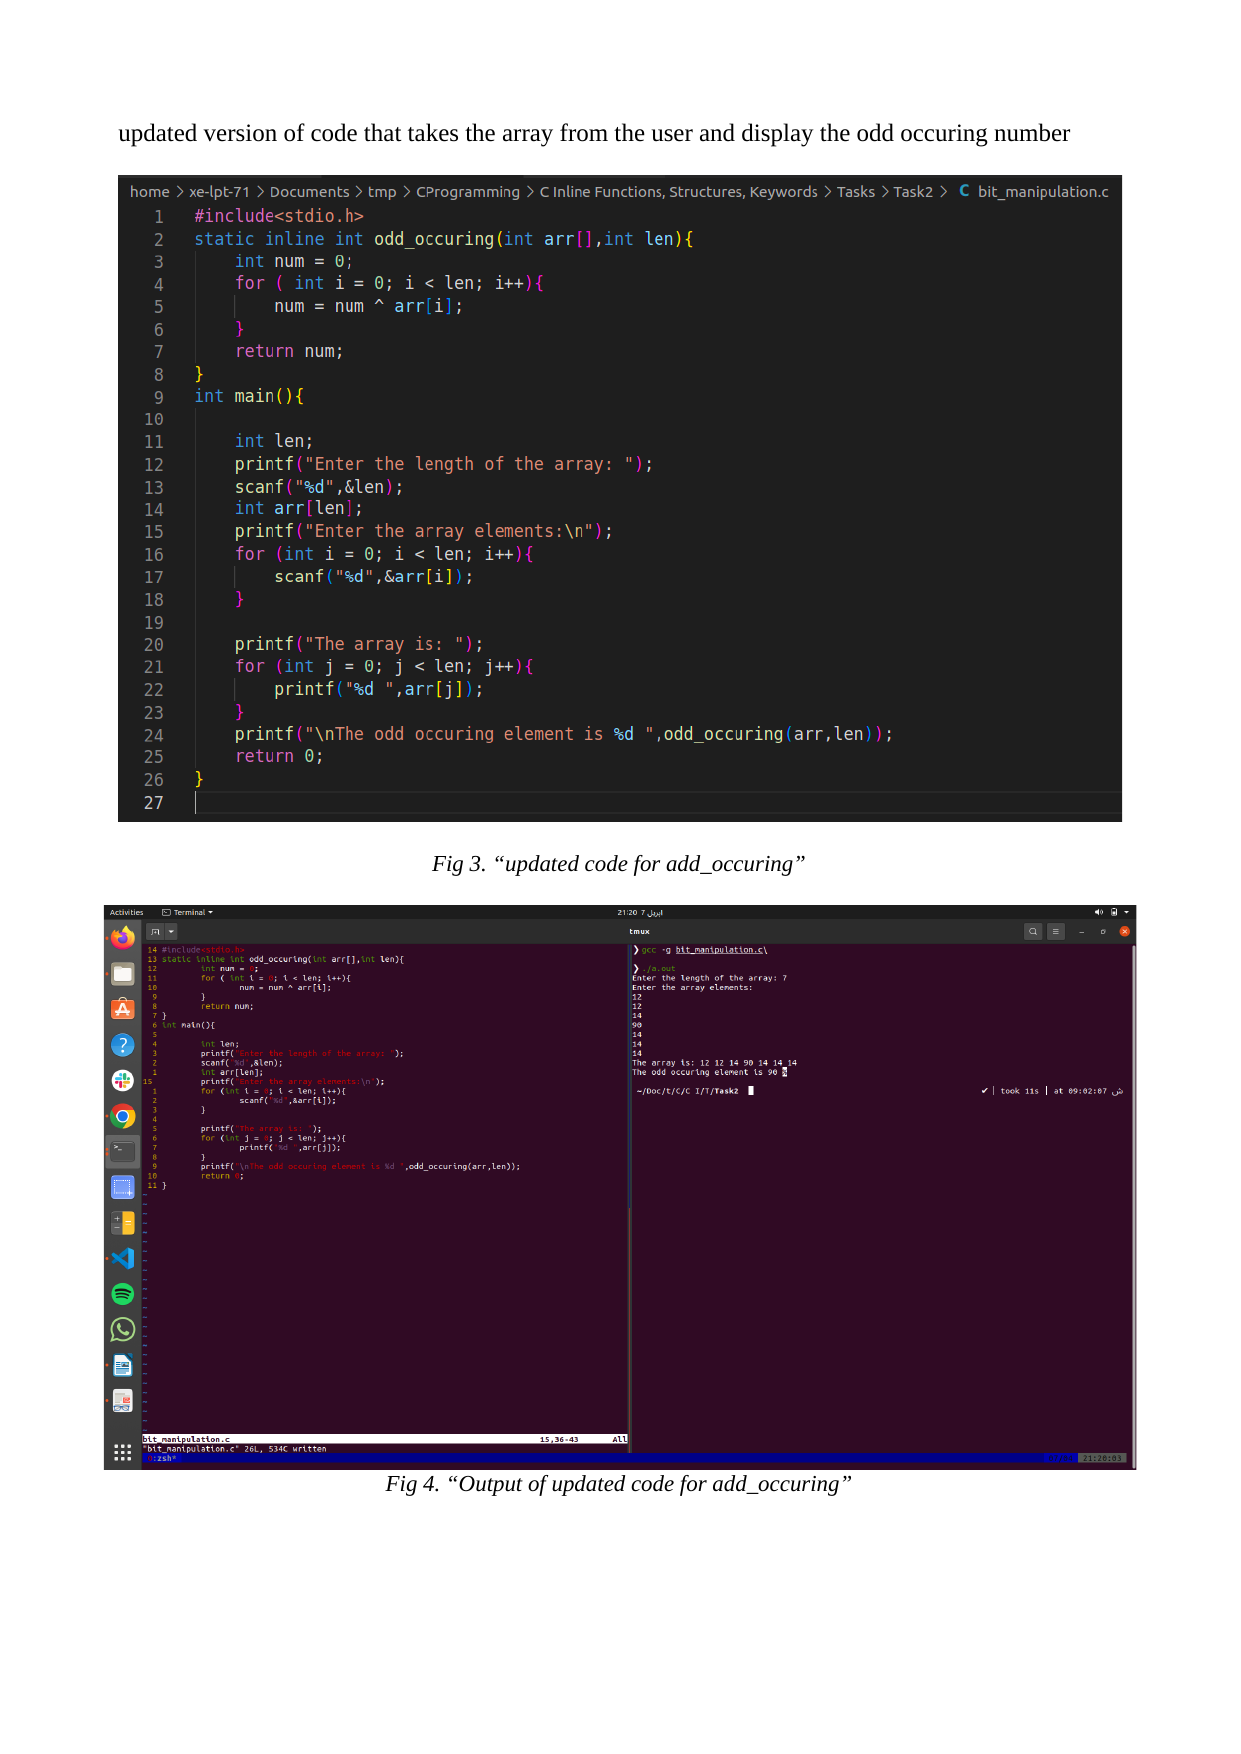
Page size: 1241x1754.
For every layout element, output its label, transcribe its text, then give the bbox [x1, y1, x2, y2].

text updated version of code that takes the array from the user and display the odd occuring number [118, 118, 1122, 147]
picture [103, 905, 1137, 1470]
picture [118, 175, 1123, 822]
text Fig 4. “Output of updated code for add_occuring” [118, 1470, 1122, 1496]
text Fig 3. “updated code for add_occuring” [118, 850, 1122, 877]
